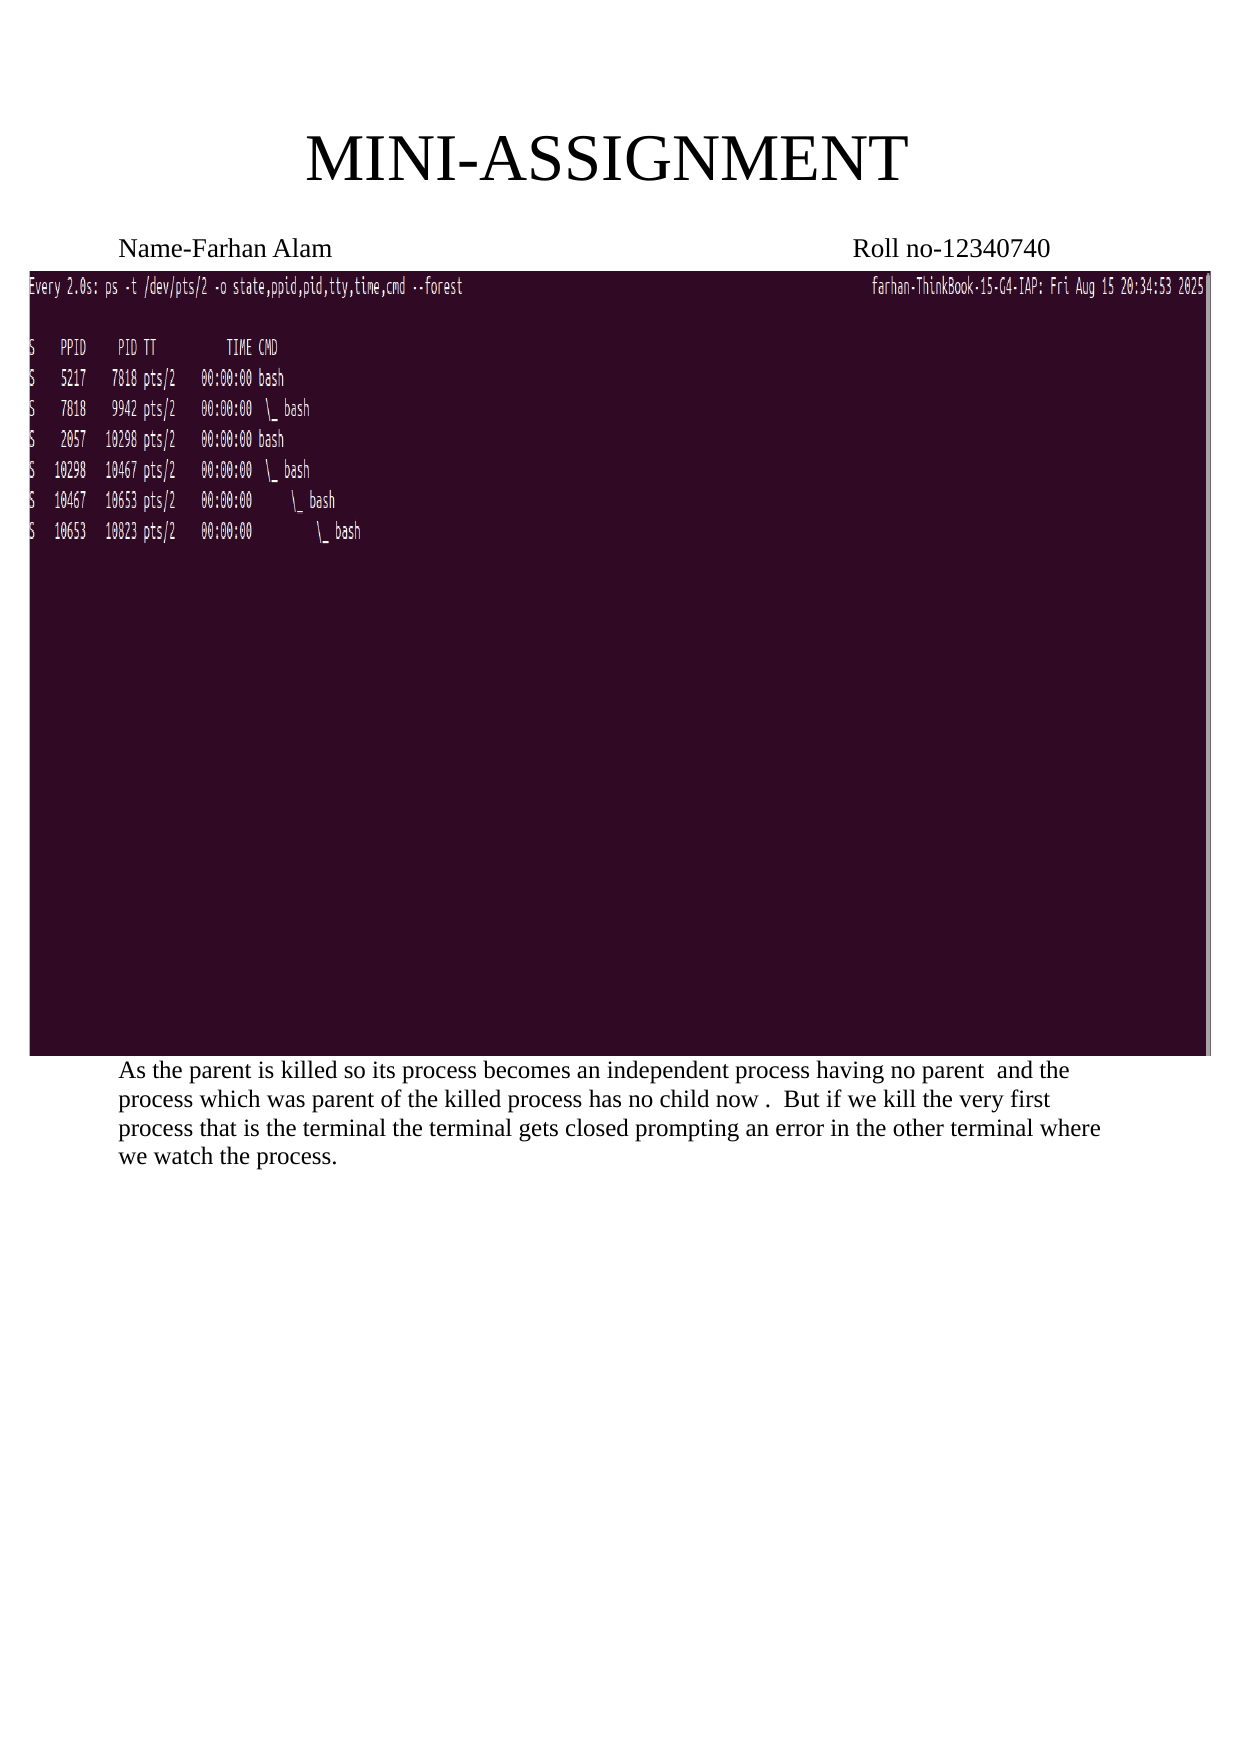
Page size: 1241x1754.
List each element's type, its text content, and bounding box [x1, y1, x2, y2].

picture [29, 271, 1211, 1056]
text As the parent is killed so its process becomes an independent process having no parent and the process which was parent of the killed process has no child now . But if we kill the very first process that is the terminal the terminal gets closed prompting an error in the other terminal where we watch the process. [118, 1056, 1122, 1170]
text Name-Farhan Alam Roll no-12340740 [118, 195, 1122, 271]
text MINI-ASSIGNMENT [118, 118, 1122, 195]
